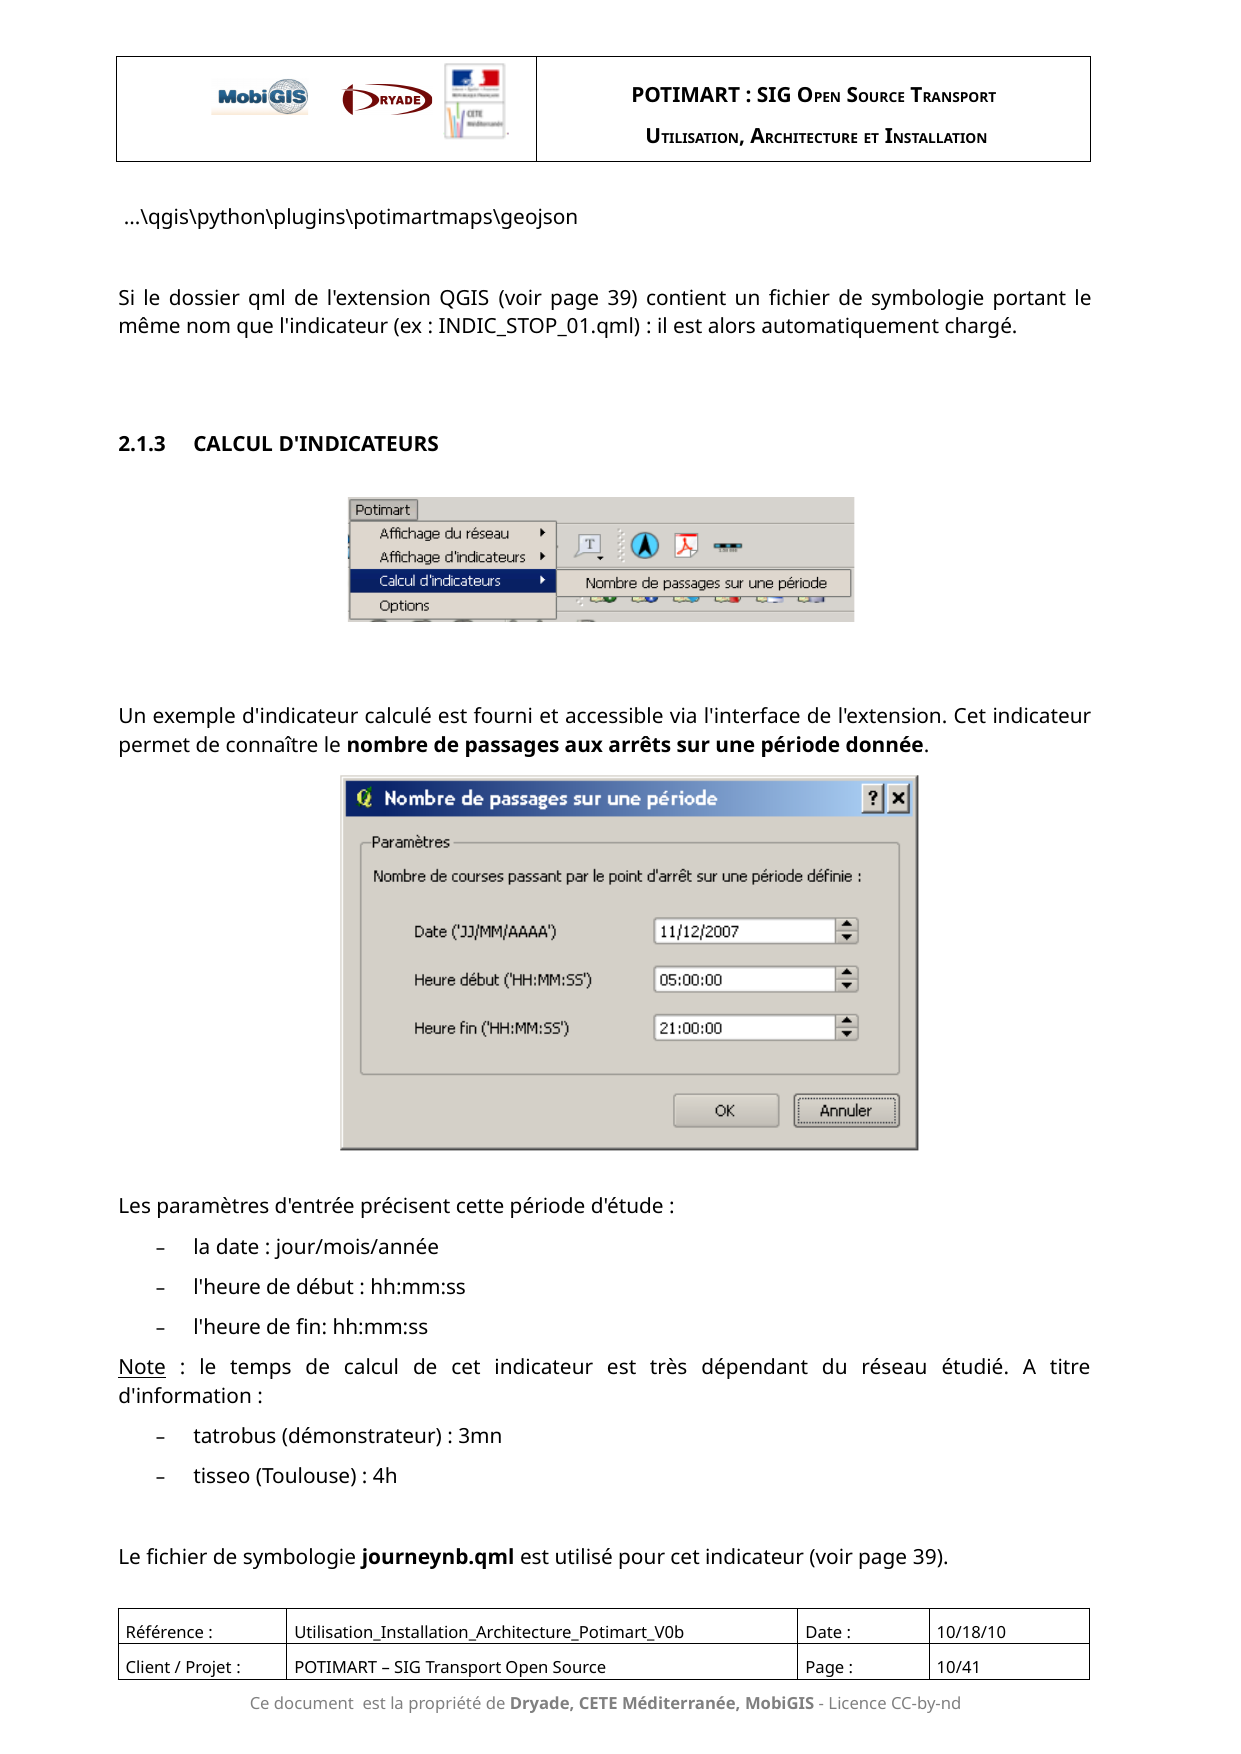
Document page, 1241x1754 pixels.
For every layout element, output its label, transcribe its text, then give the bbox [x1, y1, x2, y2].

list tatrobus (démonstrateur) : 3mn [156, 1421, 1092, 1449]
text Le fichier de symbologie journeynb.qml est utilisé pour cet indicateur (voir page 35). [118, 1542, 1092, 1570]
text ...\qgis\python\plugins\potimartmaps\geojson [118, 202, 1092, 231]
picture [211, 78, 309, 115]
picture [443, 62, 509, 141]
picture [347, 497, 855, 622]
picture [339, 775, 920, 1152]
list la date : jour/mois/année [156, 1232, 1092, 1260]
list l'heure de début : hh:mm:ss [156, 1272, 1092, 1301]
picture [341, 84, 433, 115]
list tisseo (Toulouse) : 4h [156, 1461, 1092, 1490]
text Note : le temps de calcul de cet indicateur est très dépendant du réseau étudié. A titre d'information : [118, 1352, 1092, 1409]
text Un exemple d'indicateur calculé est fourni et accessible via l'interface de l'extension. Cet indicateur permet de connaître le nombre de passages aux arrêts sur une période donnée. [118, 702, 1092, 758]
text Les paramètres d'entrée précisent cette période d'étude : [118, 1192, 1092, 1220]
text Si le dossier qml de l'extension QGIS (voir page 35) contient un fichier de symbologie portant le même nom que l'indicateur (ex : INDIC_STOP_01.qml) : il est alors automatiquement chargé. [118, 283, 1092, 339]
subtitle Calcul d'indicateurs [118, 420, 1099, 457]
list l'heure de fin: hh:mm:ss [156, 1312, 1092, 1341]
